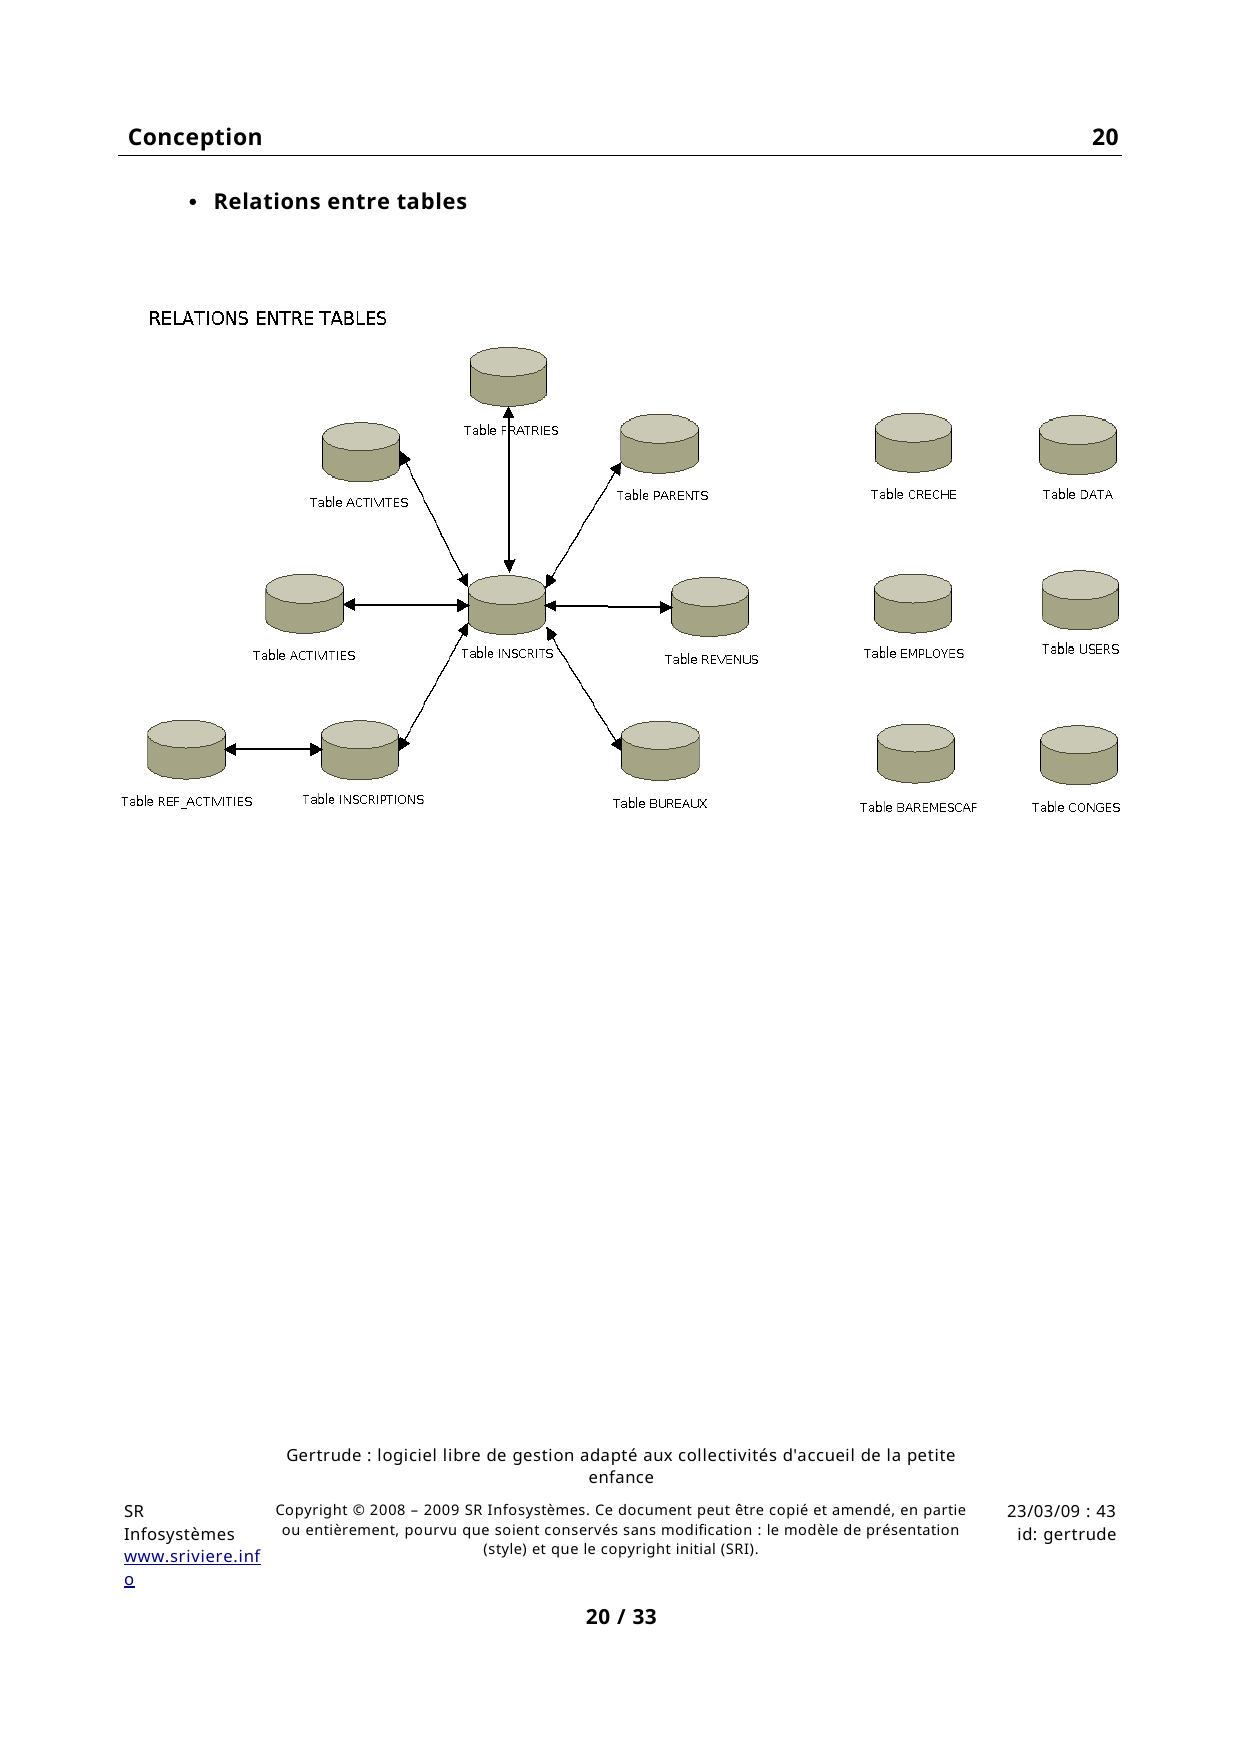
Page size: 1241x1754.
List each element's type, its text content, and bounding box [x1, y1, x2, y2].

subtitle Relations entre tables [189, 184, 1122, 216]
picture [121, 308, 1121, 818]
